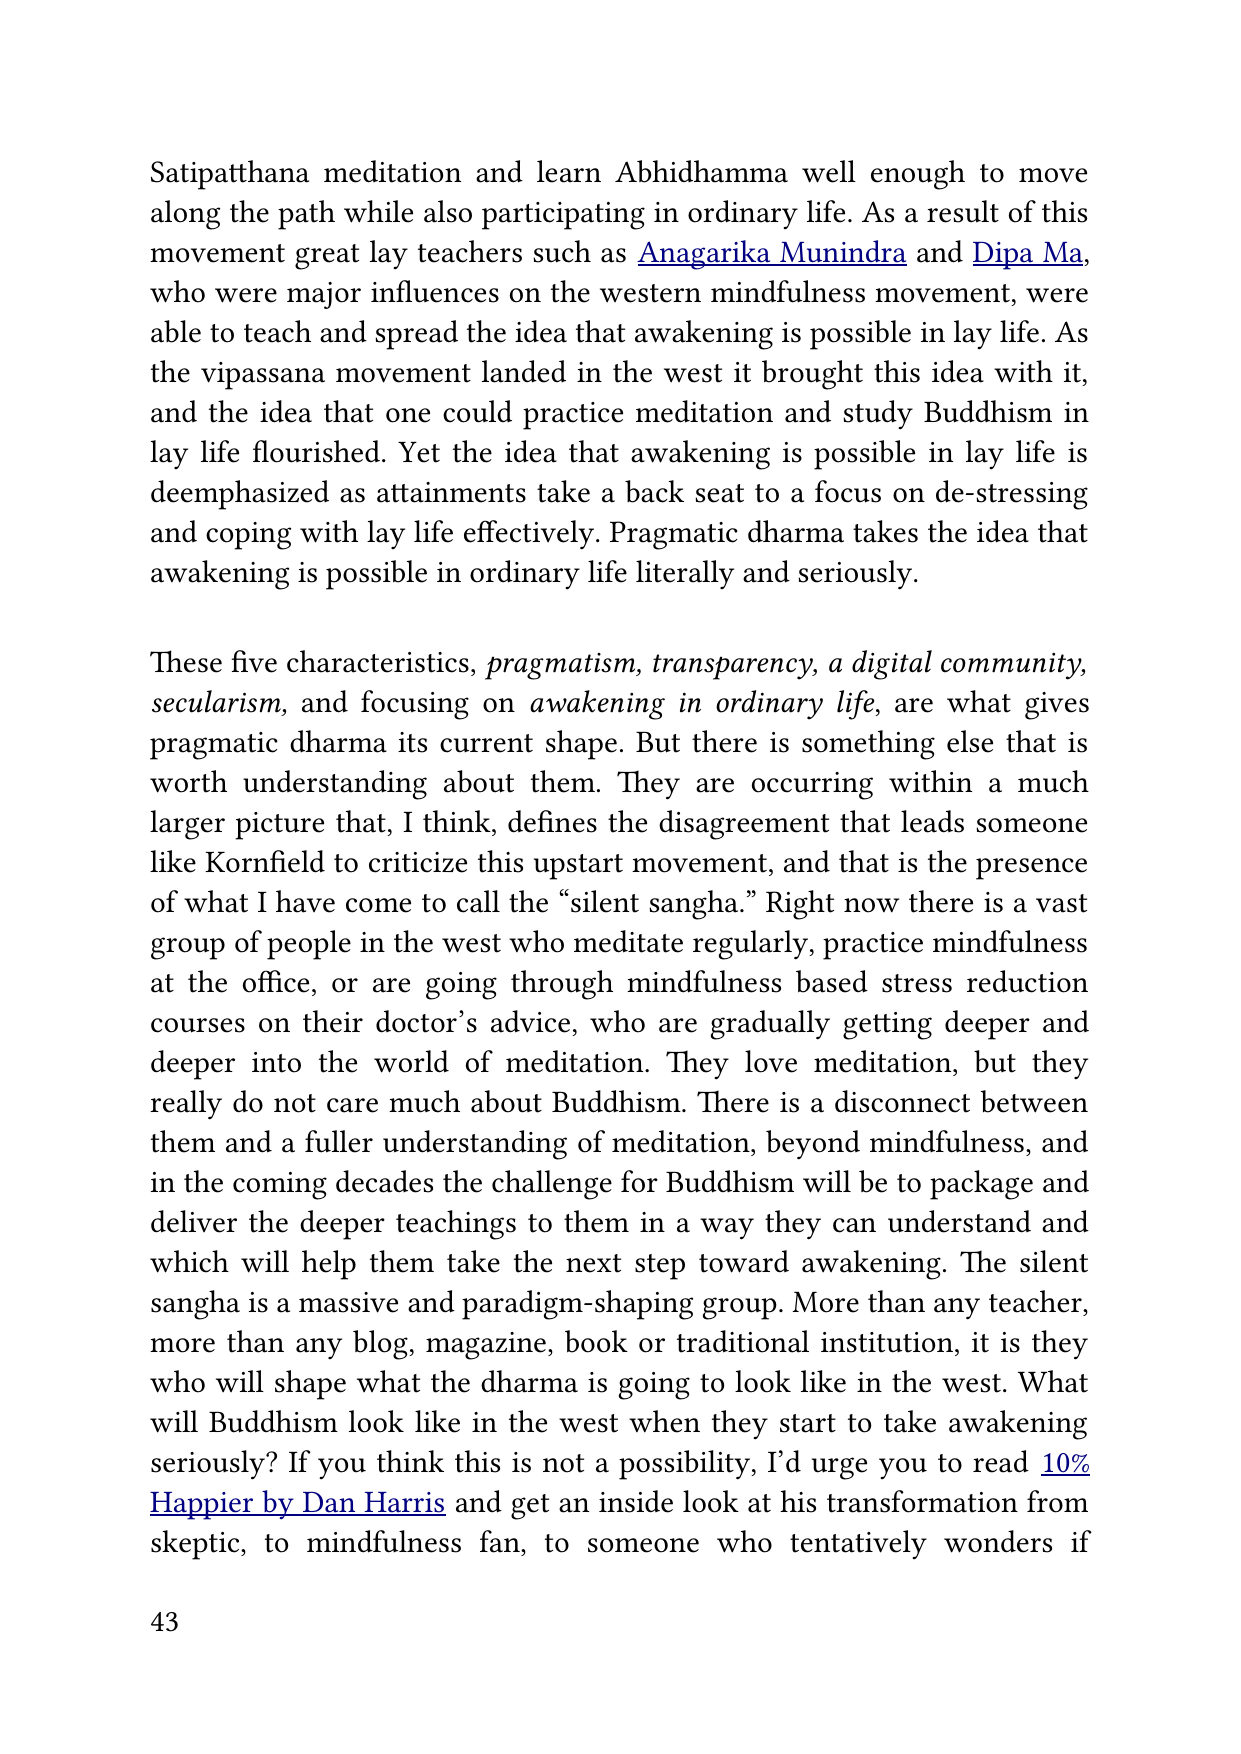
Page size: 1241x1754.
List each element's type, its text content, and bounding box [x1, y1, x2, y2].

text Satipatthana meditation and learn Abhidhamma well enough to move along the path while also participating in ordinary life. As a result of this movement great lay teachers such as Anagarika Munindra and Dipa Ma, who were major influences on the western mindfulness movement, were able to teach and spread the idea that awakening is possible in lay life. As the vipassana movement landed in the west it brought this idea with it, and the idea that one could practice meditation and study Buddhism in lay life flourished. Yet the idea that awakening is possible in lay life is deemphasized as attainments take a back seat to a focus on de-stressing and coping with lay life effectively. Pragmatic dharma takes the idea that awakening is possible in ordinary life literally and seriously. [150, 150, 1090, 590]
text These five characteristics, pragmatism, transparency, a digital community, secularism, and focusing on awakening in ordinary life, are what gives pragmatic dharma its current shape. But there is something else that is worth understanding about them. They are occurring within a much larger picture that, I think, defines the disagreement that leads someone like Kornfield to criticize this upstart movement, and that is the presence of what I have come to call the “silent sangha.” Right now there is a vast group of people in the west who meditate regularly, practice mindfulness at the office, or are going through mindfulness based stress reduction courses on their doctor’s advice, who are gradually getting deeper and deeper into the world of meditation. They love meditation, but they really do not care much about Buddhism. There is a disconnect between them and a fuller understanding of meditation, beyond mindfulness, and in the coming decades the challenge for Buddhism will be to package and deliver the deeper teachings to them in a way they can understand and which will help them take the next step toward awakening. The silent sangha is a massive and paradigm-shaping group. More than any teacher, more than any blog, magazine, book or traditional institution, it is they who will shape what the dharma is going to look like in the west. What will Buddhism look like in the west when they start to take awakening seriously? If you think this is not a possibility, I’d urge you to read 10% Happier by Dan Harris and get an inside look at his transformation from skeptic, to mindfulness fan, to someone who tentatively wonders if [150, 640, 1090, 1560]
